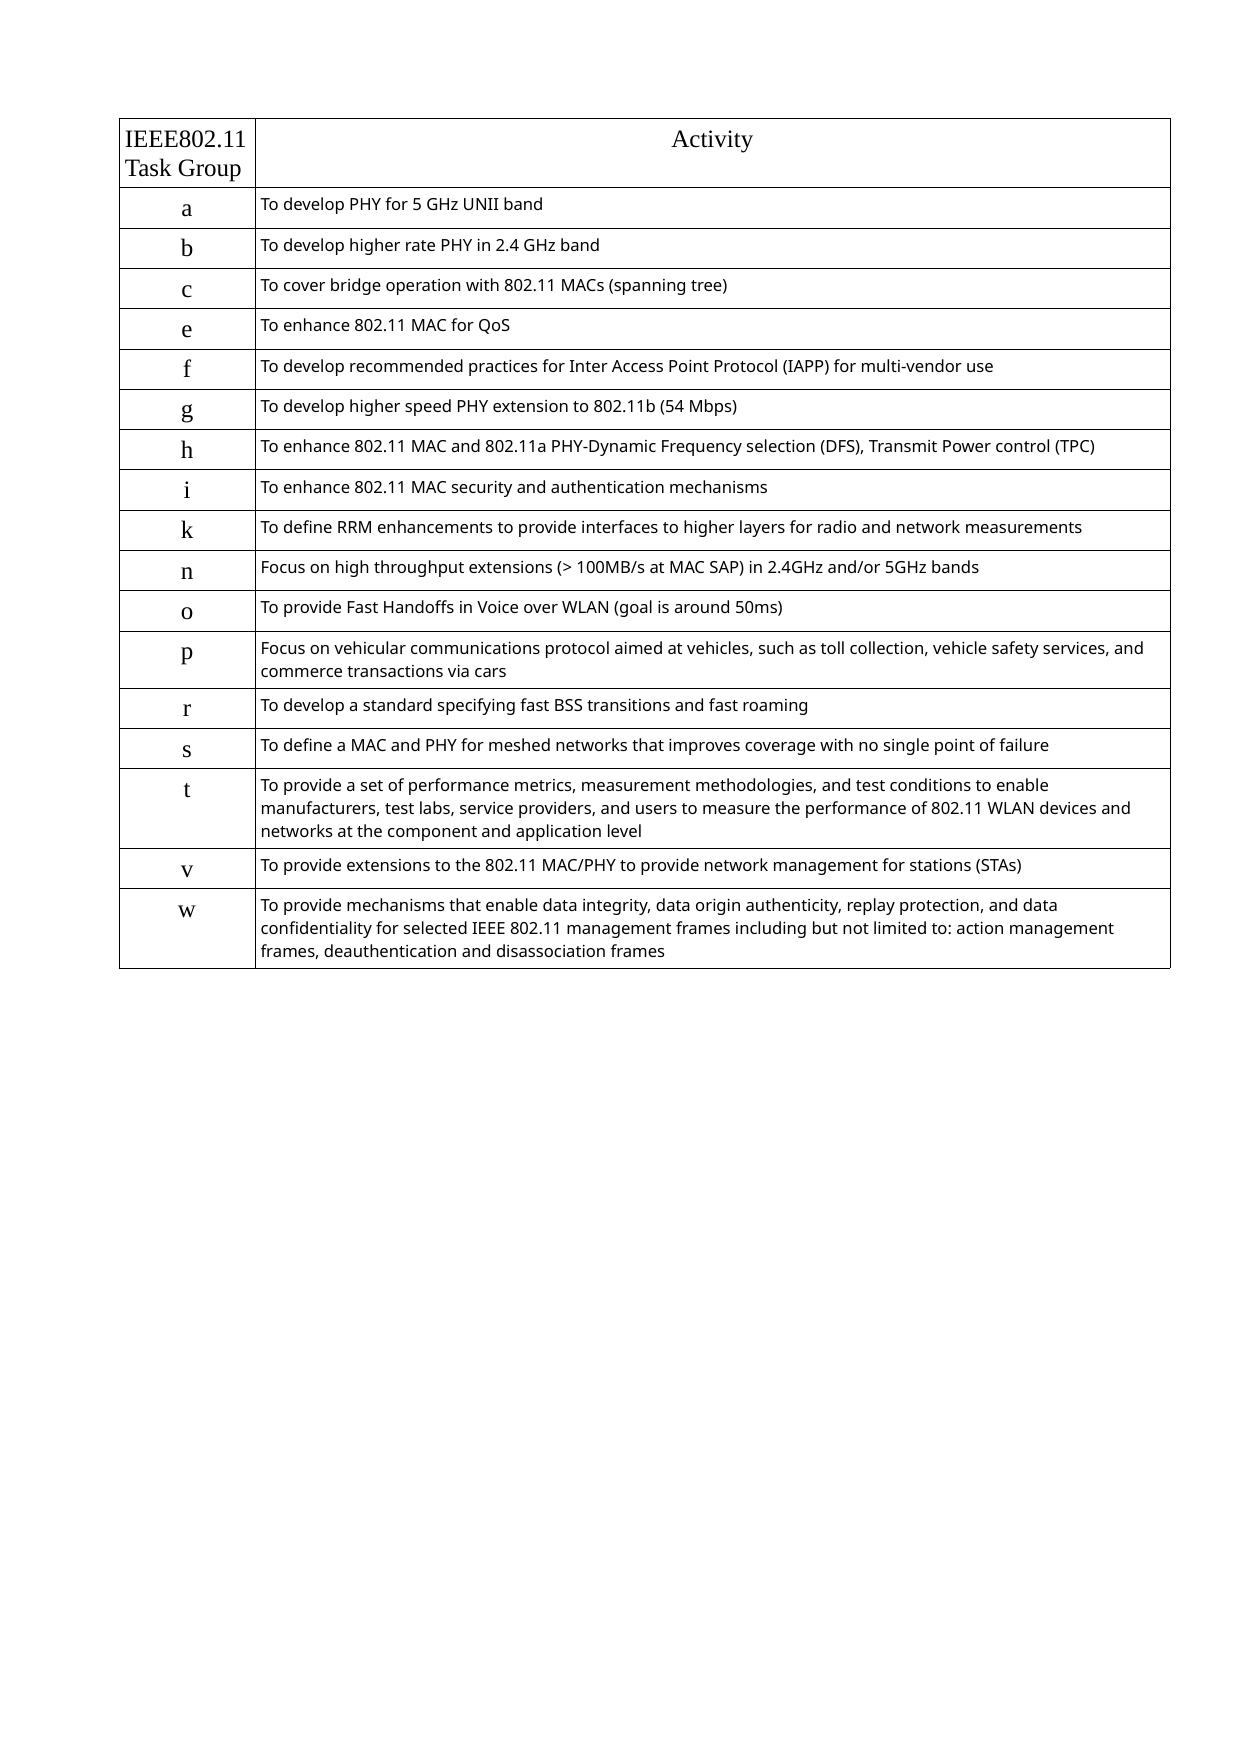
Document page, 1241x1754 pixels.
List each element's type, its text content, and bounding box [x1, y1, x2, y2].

table_cell c [120, 269, 255, 308]
table_cell n [120, 551, 255, 590]
table_cell To develop higher rate PHY in 2.4 GHz band [256, 229, 1170, 268]
table_cell t [120, 769, 255, 848]
table_cell To provide mechanisms that enable data integrity, data origin authenticity, replay protection, and data confidentiality for selected IEEE 802.11 management frames including but not limited to: action management frames, deauthentication and disassociation frames [256, 889, 1170, 968]
table_cell To develop PHY for 5 GHz UNII band [256, 188, 1170, 227]
table_cell To provide Fast Handoffs in Voice over WLAN (goal is around 50ms) [256, 591, 1170, 631]
table_cell To enhance 802.11 MAC for QoS [256, 309, 1170, 348]
table_cell e [120, 309, 255, 348]
table_cell g [120, 390, 255, 429]
table_cell w [120, 889, 255, 968]
table_cell a [120, 188, 255, 227]
table_cell To develop recommended practices for Inter Access Point Protocol (IAPP) for multi-vendor use [256, 350, 1170, 389]
table_cell b [120, 229, 255, 268]
table_cell f [120, 350, 255, 389]
table_cell s [120, 729, 255, 768]
table_cell Focus on high throughput extensions (> 100MB/s at MAC SAP) in 2.4GHz and/or 5GHz bands [256, 551, 1170, 590]
table_cell To develop higher speed PHY extension to 802.11b (54 Mbps) [256, 390, 1170, 429]
table_cell To cover bridge operation with 802.11 MACs (spanning tree) [256, 269, 1170, 308]
table_header IEEE802.11 Task Group [120, 119, 255, 187]
table_cell Focus on vehicular communications protocol aimed at vehicles, such as toll collection, vehicle safety services, and commerce transactions via cars [256, 632, 1170, 688]
table_cell To define a MAC and PHY for meshed networks that improves coverage with no single point of failure [256, 729, 1170, 768]
table_cell k [120, 511, 255, 550]
table_cell To enhance 802.11 MAC security and authentication mechanisms [256, 470, 1170, 510]
table_cell h [120, 430, 255, 469]
table_header Activity [256, 119, 1170, 187]
table_cell To provide a set of performance metrics, measurement methodologies, and test conditions to enable manufacturers, test labs, service providers, and users to measure the performance of 802.11 WLAN devices and networks at the component and application level [256, 769, 1170, 848]
table_cell To enhance 802.11 MAC and 802.11a PHY-Dynamic Frequency selection (DFS), Transmit Power control (TPC) [256, 430, 1170, 469]
table_cell i [120, 470, 255, 510]
table_cell To develop a standard specifying fast BSS transitions and fast roaming [256, 689, 1170, 728]
table_cell o [120, 591, 255, 631]
table_cell r [120, 689, 255, 728]
table_cell v [120, 849, 255, 888]
table_cell p [120, 632, 255, 688]
table_cell To provide extensions to the 802.11 MAC/PHY to provide network management for stations (STAs) [256, 849, 1170, 888]
table_cell To define RRM enhancements to provide interfaces to higher layers for radio and network measurements [256, 511, 1170, 550]
